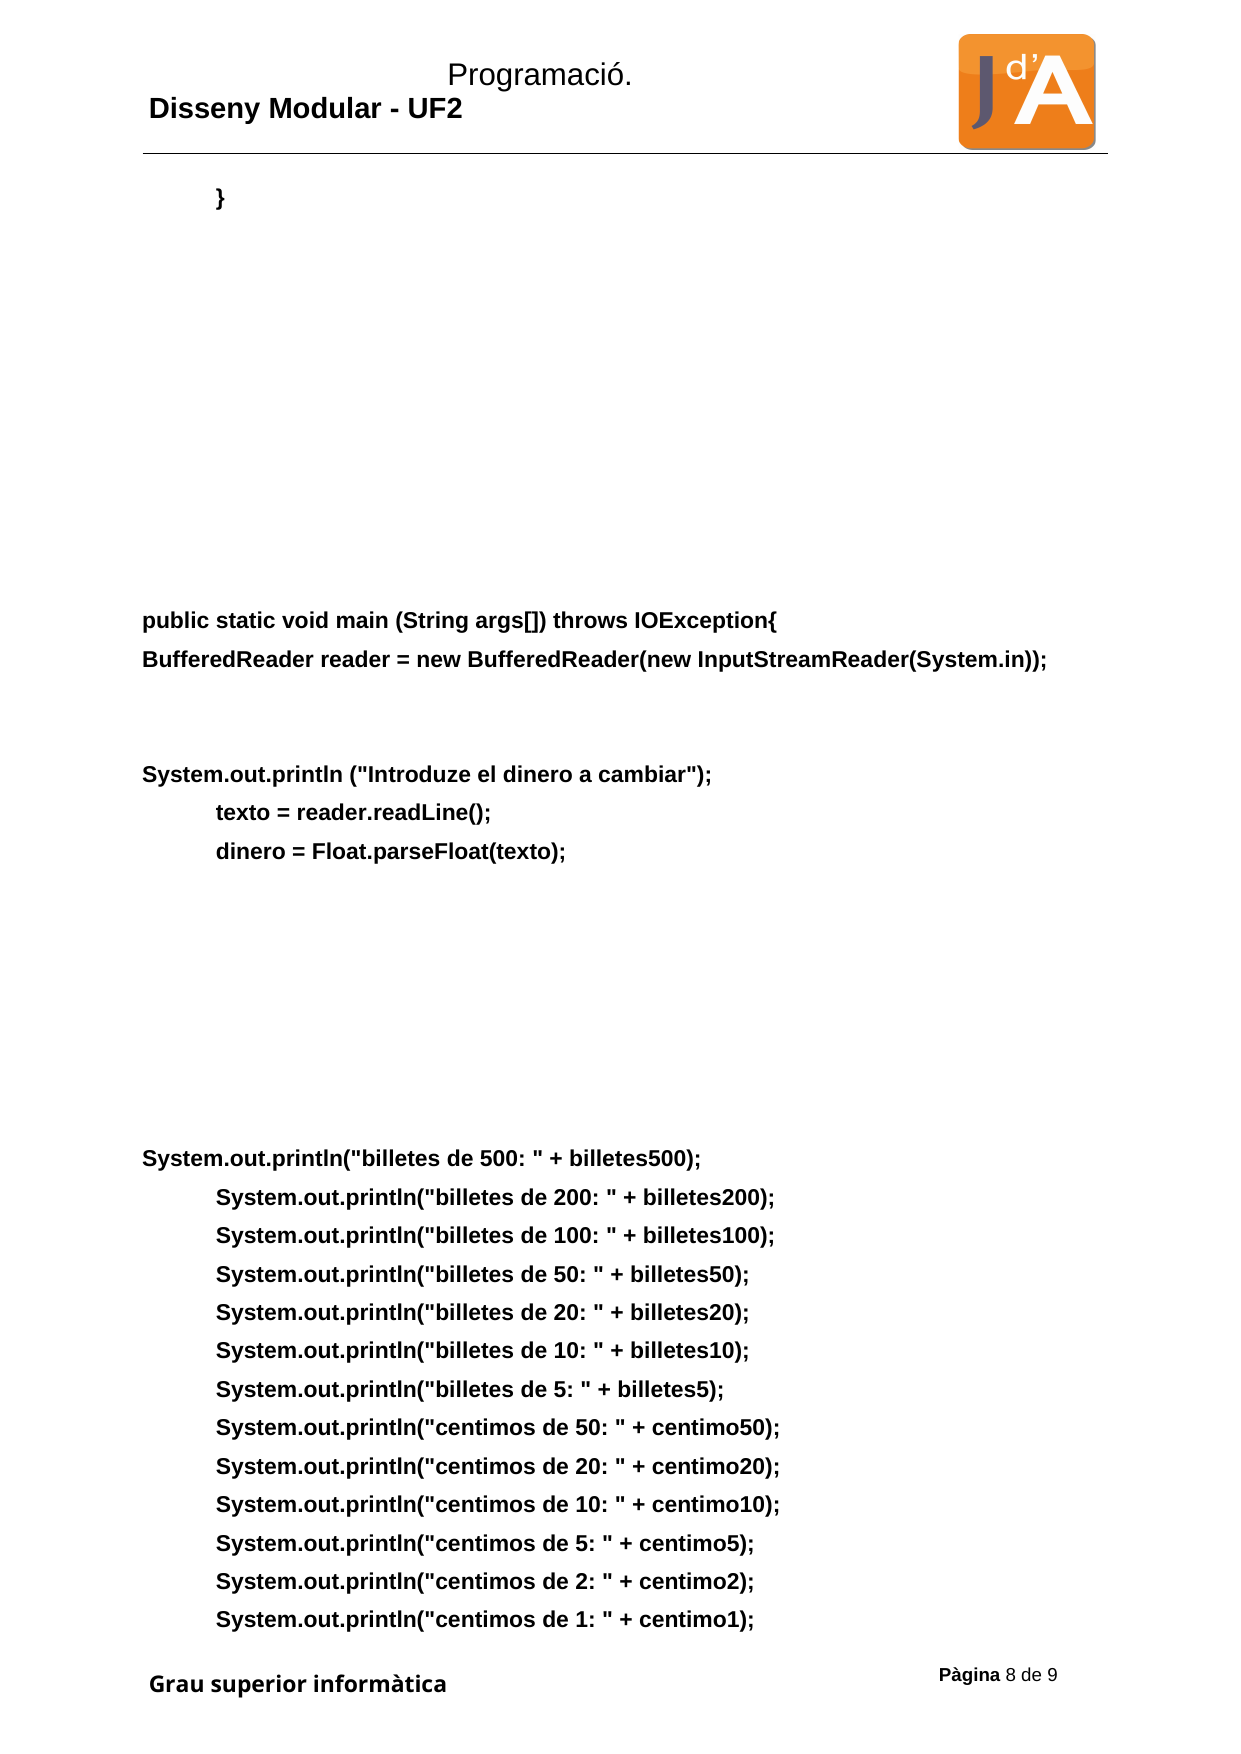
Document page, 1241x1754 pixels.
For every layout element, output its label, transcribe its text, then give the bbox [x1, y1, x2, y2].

text System.out.println("centimos de 10: " + centimo10); [142, 1492, 1107, 1517]
text System.out.println("billetes de 500: " + billetes500); [142, 1146, 1107, 1172]
text System.out.println("billetes de 20: " + billetes20); [142, 1300, 1107, 1325]
text System.out.println("billetes de 10: " + billetes10); [142, 1338, 1107, 1364]
text System.out.println("billetes de 100: " + billetes100); [142, 1223, 1107, 1248]
text System.out.println("centimos de 50: " + centimo50); [142, 1415, 1107, 1441]
text System.out.println("centimos de 2: " + centimo2); [142, 1569, 1107, 1594]
text BufferedReader reader = new BufferedReader(new InputStreamReader(System.in)); [142, 646, 1107, 672]
text System.out.println ("Introduze el dinero a cambiar"); [142, 762, 1107, 787]
picture [958, 34, 1096, 150]
text texto = reader.readLine(); [142, 800, 1107, 826]
text System.out.println("billetes de 200: " + billetes200); [142, 1184, 1107, 1210]
text System.out.println("centimos de 5: " + centimo5); [142, 1530, 1107, 1556]
text System.out.println("centimos de 1: " + centimo1); [142, 1607, 1107, 1633]
text System.out.println("billetes de 5: " + billetes5); [142, 1377, 1107, 1402]
text dinero = Float.parseFloat(texto); [142, 838, 1107, 864]
text } [142, 185, 1107, 211]
text System.out.println("billetes de 50: " + billetes50); [142, 1261, 1107, 1287]
text public static void main (String args[]) throws IOException{ [142, 608, 1107, 633]
text System.out.println("centimos de 20: " + centimo20); [142, 1453, 1107, 1479]
